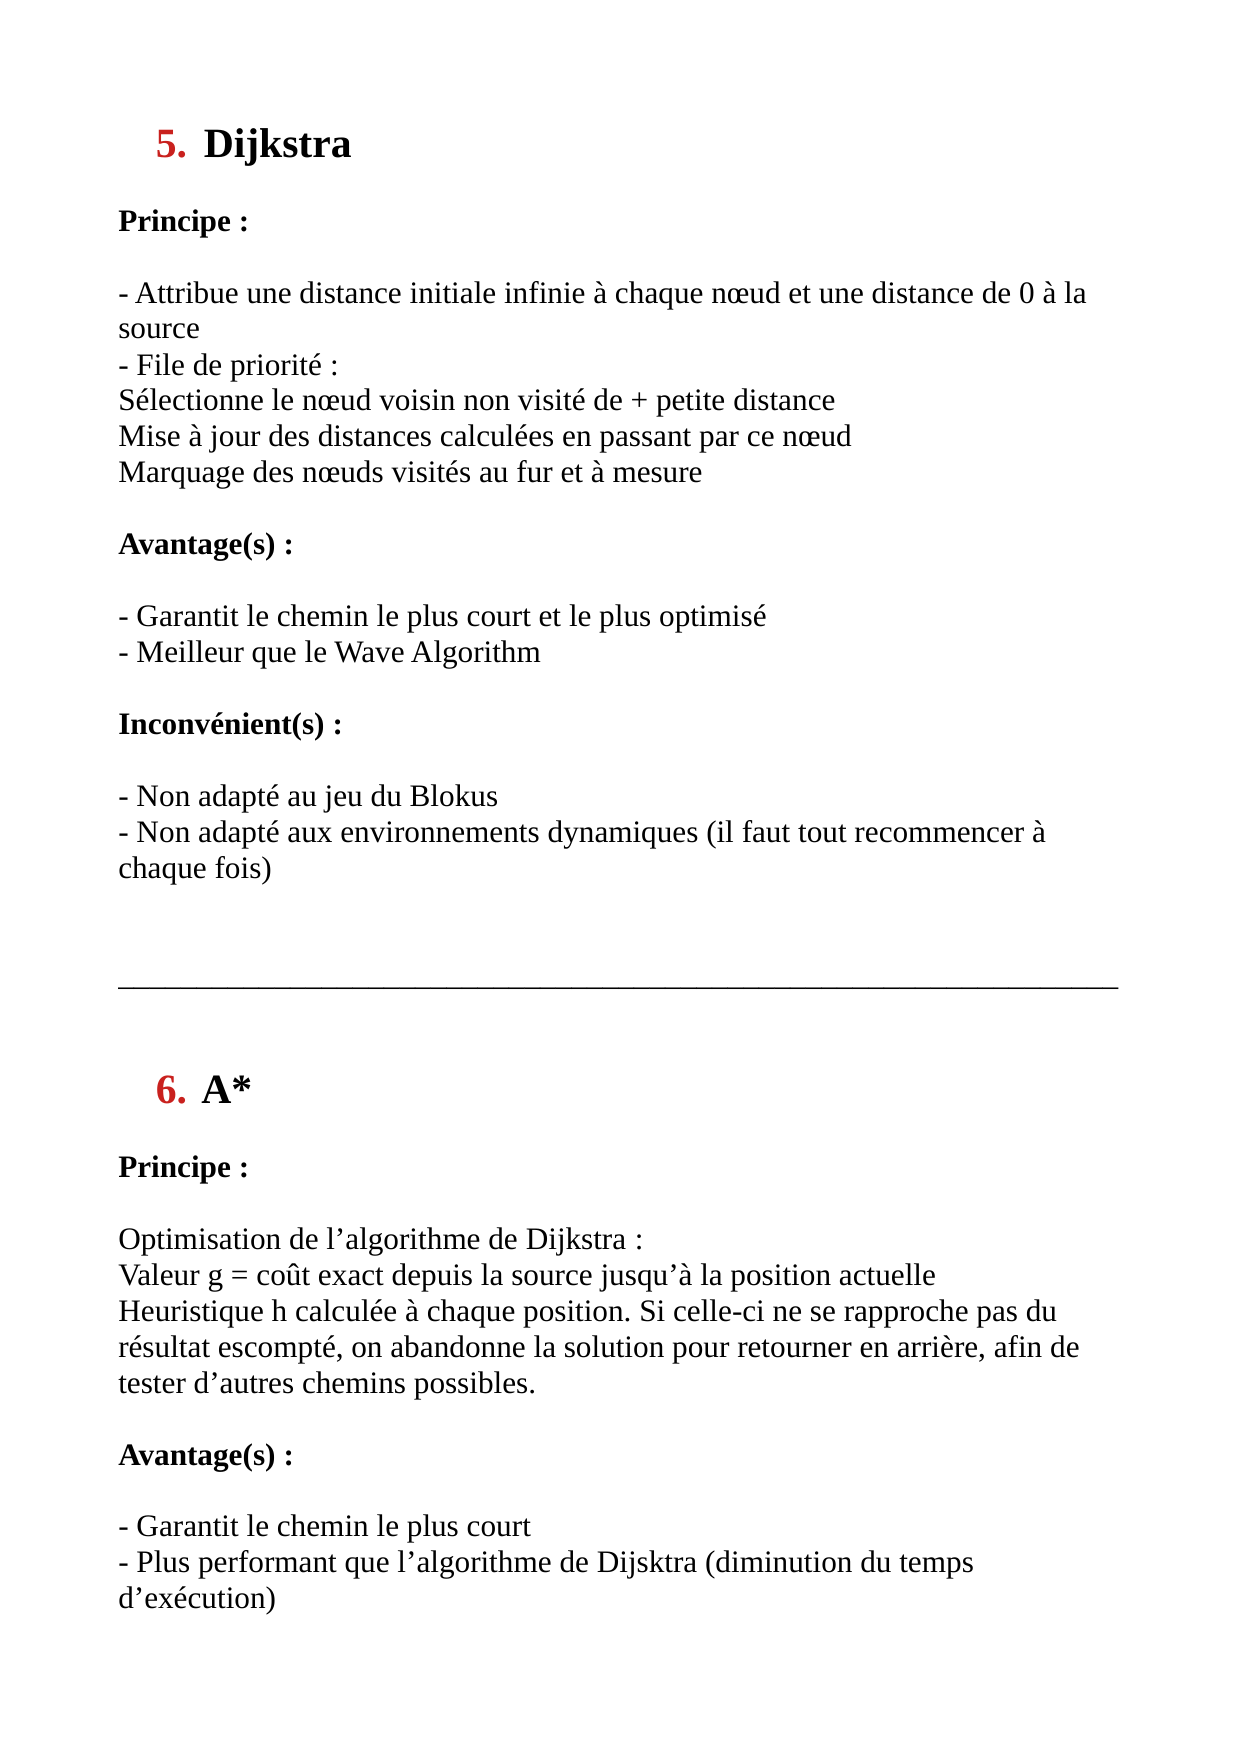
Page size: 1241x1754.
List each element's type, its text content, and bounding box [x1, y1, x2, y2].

text Marquage des nœuds visités au fur et à mesure [118, 453, 1122, 489]
list Dijkstra [156, 118, 1122, 166]
text - Garantit le chemin le plus court et le plus optimisé [118, 597, 1122, 633]
list A* [156, 1064, 1122, 1112]
text - Garantit le chemin le plus court [118, 1508, 1122, 1544]
text - Attribue une distance initiale infinie à chaque nœud et une distance de 0 à la source [118, 274, 1122, 346]
text - Plus performant que l’algorithme de Dijsktra (diminution du temps d’exécution) [118, 1544, 1122, 1616]
text Avantage(s) : [118, 525, 1122, 561]
text - Meilleur que le Wave Algorithm [118, 633, 1122, 669]
text Inconvénient(s) : [118, 705, 1122, 741]
text Sélectionne le nœud voisin non visité de + petite distance [118, 382, 1122, 418]
text - File de priorité : [118, 346, 1122, 382]
text Optimisation de l’algorithme de Dijkstra : [118, 1220, 1122, 1256]
text ________________________________________________________________ [118, 957, 1122, 993]
text Principe : [118, 202, 1122, 238]
text Heuristique h calculée à chaque position. Si celle-ci ne se rapproche pas du résultat escompté, on abandonne la solution pour retourner en arrière, afin de tester d’autres chemins possibles. [118, 1292, 1122, 1400]
text Valeur g = coût exact depuis la source jusqu’à la position actuelle [118, 1256, 1122, 1292]
text - Non adapté aux environnements dynamiques (il faut tout recommencer à chaque fois) [118, 813, 1122, 885]
text Principe : [118, 1148, 1122, 1184]
text Avantage(s) : [118, 1436, 1122, 1472]
text Mise à jour des distances calculées en passant par ce nœud [118, 418, 1122, 453]
text - Non adapté au jeu du Blokus [118, 777, 1122, 813]
